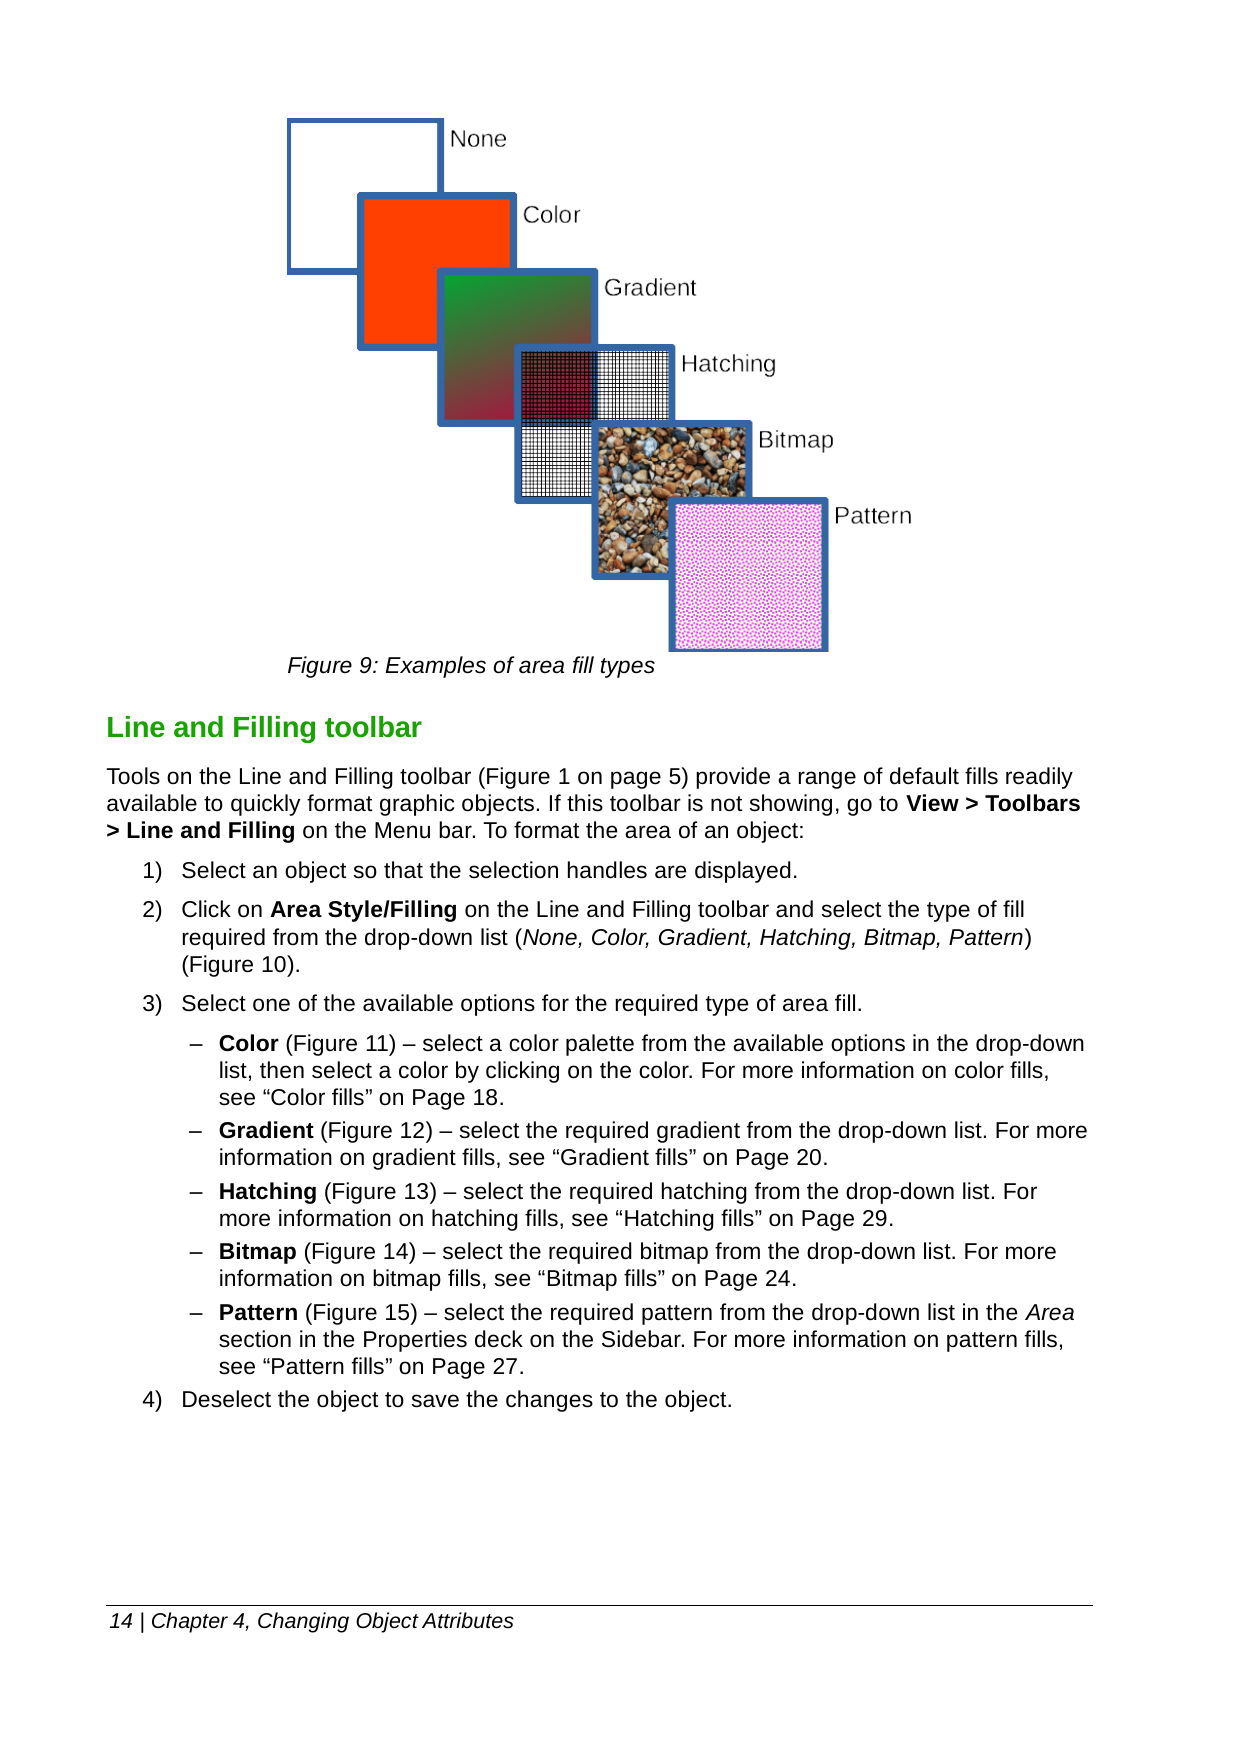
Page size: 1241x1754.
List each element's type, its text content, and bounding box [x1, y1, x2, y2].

list Hatching (Figure 13) – select the required hatching from the drop-down list. For more information on hatching fills, see “Hatching fills” on Page 29. [189, 1177, 1093, 1231]
picture [287, 118, 912, 652]
list Bitmap (Figure 14) – select the required bitmap from the drop-down list. For more information on bitmap fills, see “Bitmap fills” on Page 24. [189, 1237, 1093, 1292]
list Color (Figure 11) – select a color palette from the available options in the drop-down list, then select a color by clicking on the color. For more information on color fills, see “Color fills” on Page 18. [189, 1029, 1093, 1110]
list Select one of the available options for the required type of area fill. [162, 989, 1093, 1017]
text Figure 9: Examples of area fill types [287, 652, 912, 679]
list Deselect the object to save the changes to the object. [162, 1385, 1093, 1412]
text Tools on the Line and Filling toolbar (Figure 1 on page 5) provide a range of default fills readily available to quickly format graphic objects. If this toolbar is not showing, go to View > Toolbars > Line and Filling on the Menu bar. To format the area of an object: [106, 762, 1093, 844]
list Click on Area Style/Filling on the Line and Filling toolbar and select the type of fill required from the drop-down list (None, Color, Gradient, Hatching, Bitmap, Pattern) (Figure 10). [162, 896, 1093, 977]
list Pattern (Figure 15) – select the required pattern from the drop-down list in the Area section in the Properties deck on the Sidebar. For more information on pattern fills, see “Pattern fills” on Page 27. [189, 1298, 1093, 1379]
list Select an object so that the selection handles are displayed. [162, 856, 1093, 883]
subtitle Line and Filling toolbar [106, 710, 1093, 744]
list Gradient (Figure 12) – select the required gradient from the drop-down list. For more information on gradient fills, see “Gradient fills” on Page 20. [189, 1117, 1093, 1171]
